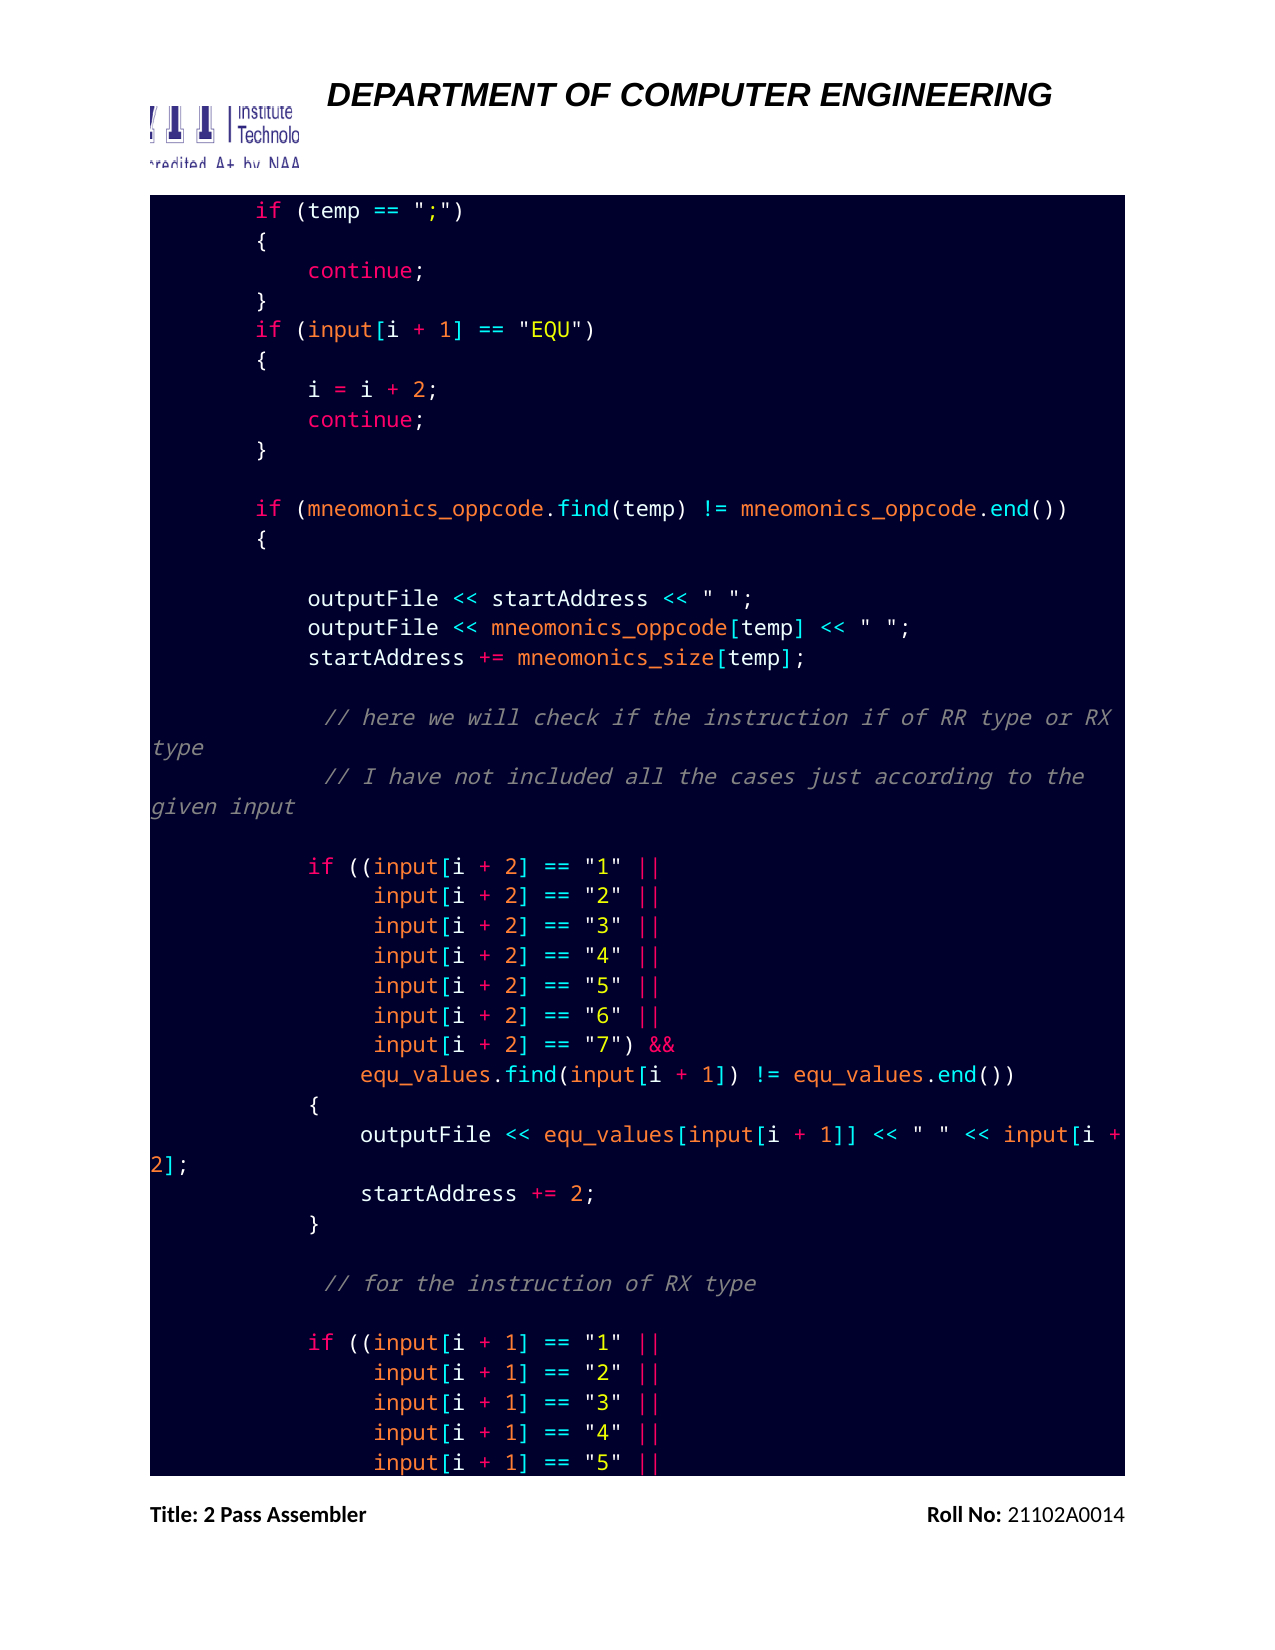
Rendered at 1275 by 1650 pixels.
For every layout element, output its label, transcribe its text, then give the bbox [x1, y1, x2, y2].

text if ((input[i + 2] == "1" || [150, 851, 1125, 880]
text if (mneomonics_oppcode.find(temp) != mneomonics_oppcode.end()) [150, 493, 1125, 523]
text outputFile << equ_values[input[i + 1]] << " " << input[i + 2]; [150, 1119, 1125, 1178]
text startAddress += 2; [150, 1178, 1125, 1208]
text } [150, 1208, 1125, 1238]
text } [150, 433, 1125, 463]
text { [150, 225, 1125, 255]
text outputFile << mneomonics_oppcode[temp] << " "; [150, 612, 1125, 642]
text { [150, 1089, 1125, 1119]
text // for the instruction of RX type [150, 1268, 1125, 1297]
text // I have not included all the cases just according to the given input [150, 761, 1125, 821]
text equ_values.find(input[i + 1]) != equ_values.end()) [150, 1059, 1125, 1089]
text input[i + 2] == "3" || [150, 910, 1125, 940]
text input[i + 2] == "2" || [150, 880, 1125, 910]
text input[i + 1] == "3" || [150, 1387, 1125, 1417]
text { [150, 344, 1125, 374]
text if ((input[i + 1] == "1" || [150, 1327, 1125, 1357]
text { [150, 523, 1125, 553]
text continue; [150, 404, 1125, 433]
text input[i + 2] == "4" || [150, 940, 1125, 970]
text } [150, 284, 1125, 314]
text if (temp == ";") [150, 195, 1125, 225]
text input[i + 1] == "5" || [150, 1446, 1125, 1476]
text input[i + 2] == "6" || [150, 999, 1125, 1029]
text outputFile << startAddress << " "; [150, 582, 1125, 612]
text startAddress += mneomonics_size[temp]; [150, 642, 1125, 672]
text input[i + 2] == "7") && [150, 1029, 1125, 1059]
text input[i + 1] == "4" || [150, 1417, 1125, 1446]
text continue; [150, 255, 1125, 284]
text i = i + 2; [150, 374, 1125, 404]
text // here we will check if the instruction if of RR type or RX type [150, 702, 1125, 761]
text if (input[i + 1] == "EQU") [150, 314, 1125, 344]
text input[i + 1] == "2" || [150, 1357, 1125, 1387]
text input[i + 2] == "5" || [150, 970, 1125, 999]
